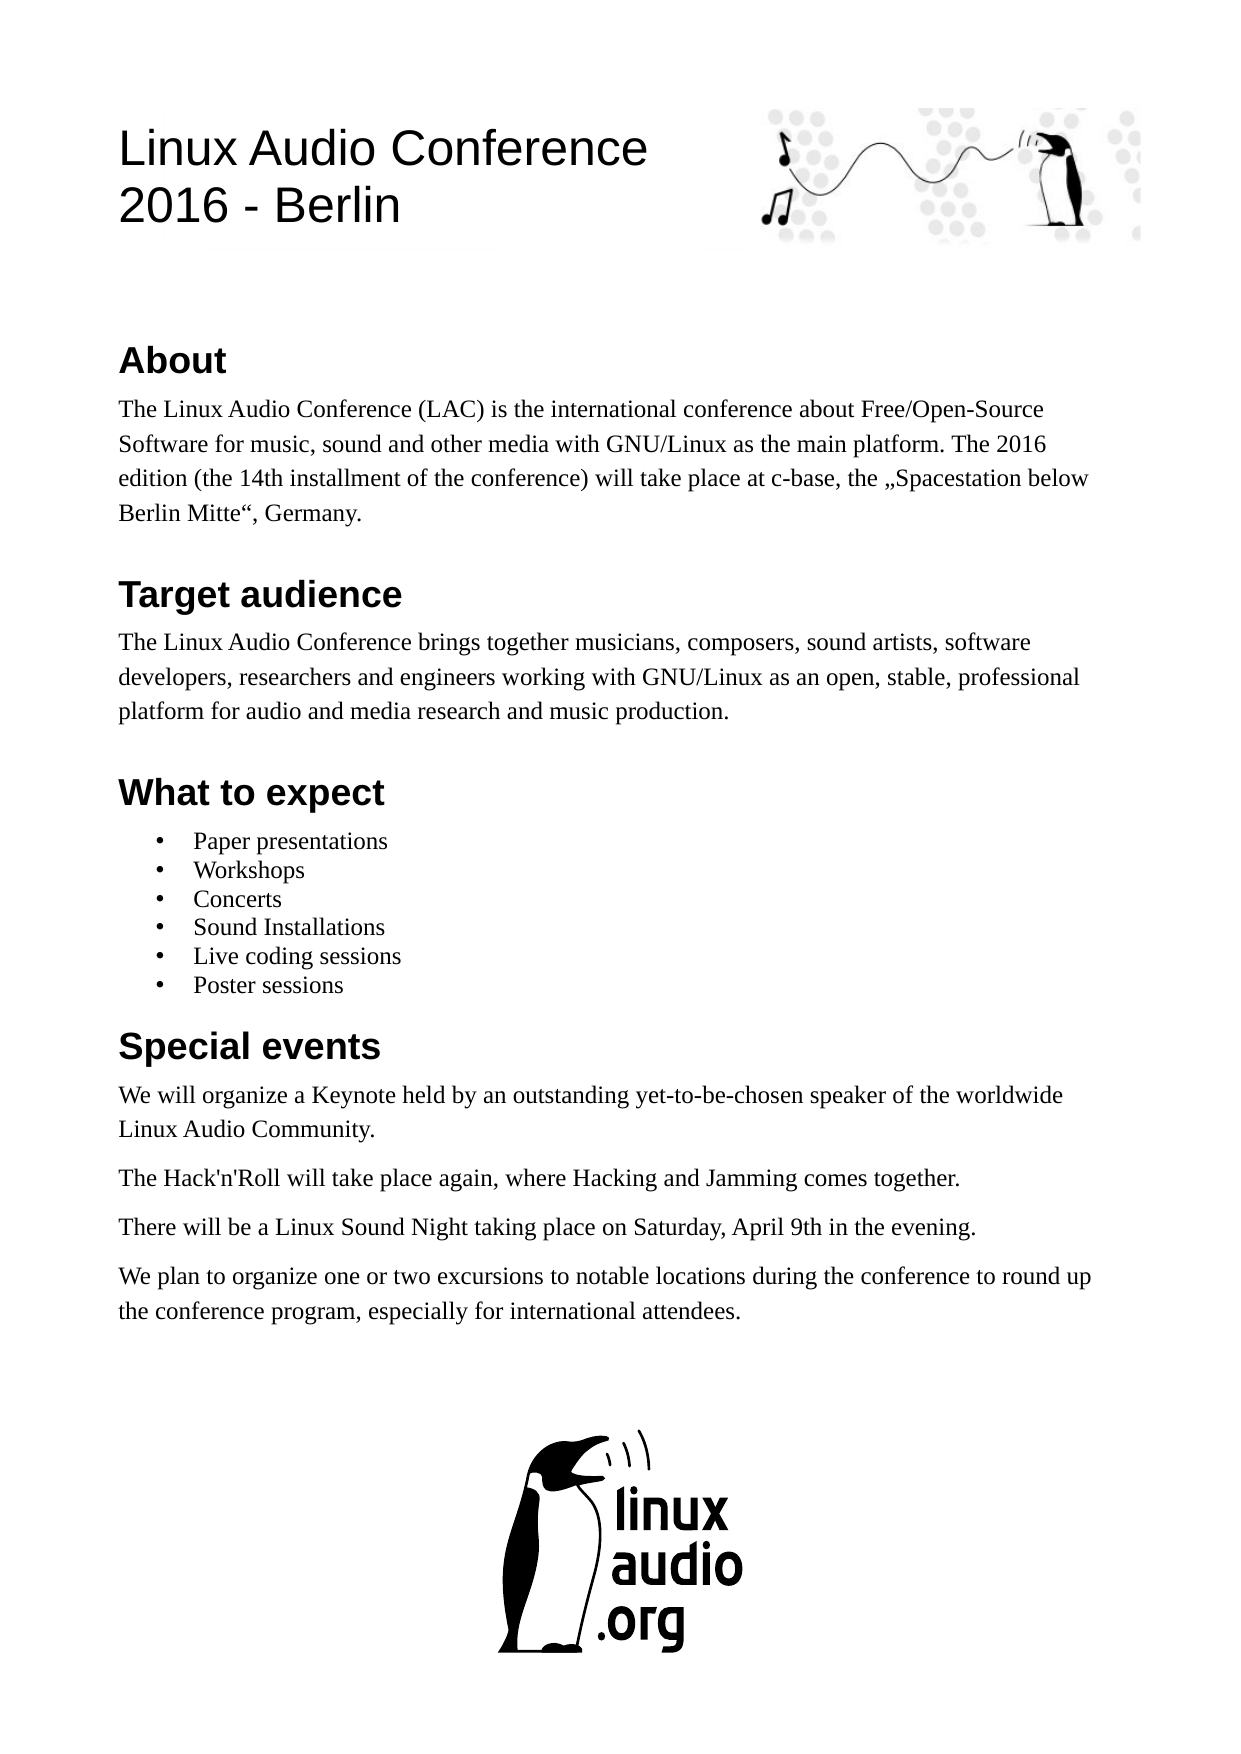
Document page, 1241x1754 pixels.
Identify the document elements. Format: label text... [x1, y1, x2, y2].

list Live coding sessions [156, 941, 1122, 970]
list Poster sessions [156, 970, 1122, 999]
text Linux Audio Conference [118, 118, 136, 176]
picture [136, 108, 1141, 253]
text We plan to organize one or two excursions to notable locations during the conference to round up the conference program, especially for international attendees. [118, 1261, 1122, 1325]
text The Hack'n'Roll will take place again, where Hacking and Jamming comes together. [118, 1163, 1122, 1192]
text The Linux Audio Conference brings together musicians, composers, sound artists, software developers, researchers and engineers working with GNU/Linux as an open, stable, professional platform for audio and media research and music production. [118, 627, 1122, 725]
text 2016 - Berlin [118, 176, 136, 233]
list Workshops [156, 855, 1122, 884]
text There will be a Linux Sound Night taking place on Saturday, April 9th in the evening. [118, 1212, 1122, 1241]
list Paper presentations [156, 826, 1122, 855]
text The Linux Audio Conference (LAC) is the international conference about Free/Open-Source Software for music, sound and other media with GNU/Linux as the main platform. The 2016 edition (the 14th installment of the conference) will take place at c-base, the „Spacestation below Berlin Mitte“, Germany. [118, 394, 1122, 527]
subtitle About [118, 339, 1122, 382]
subtitle Special events [118, 1024, 1122, 1067]
subtitle What to expect [118, 771, 1122, 814]
subtitle Target audience [118, 572, 1122, 615]
list Concerts [156, 884, 1122, 912]
text We will organize a Keynote held by an outstanding yet-to-be-chosen speaker of the worldwide Linux Audio Community. [118, 1080, 1122, 1143]
list Sound Installations [156, 912, 1122, 941]
